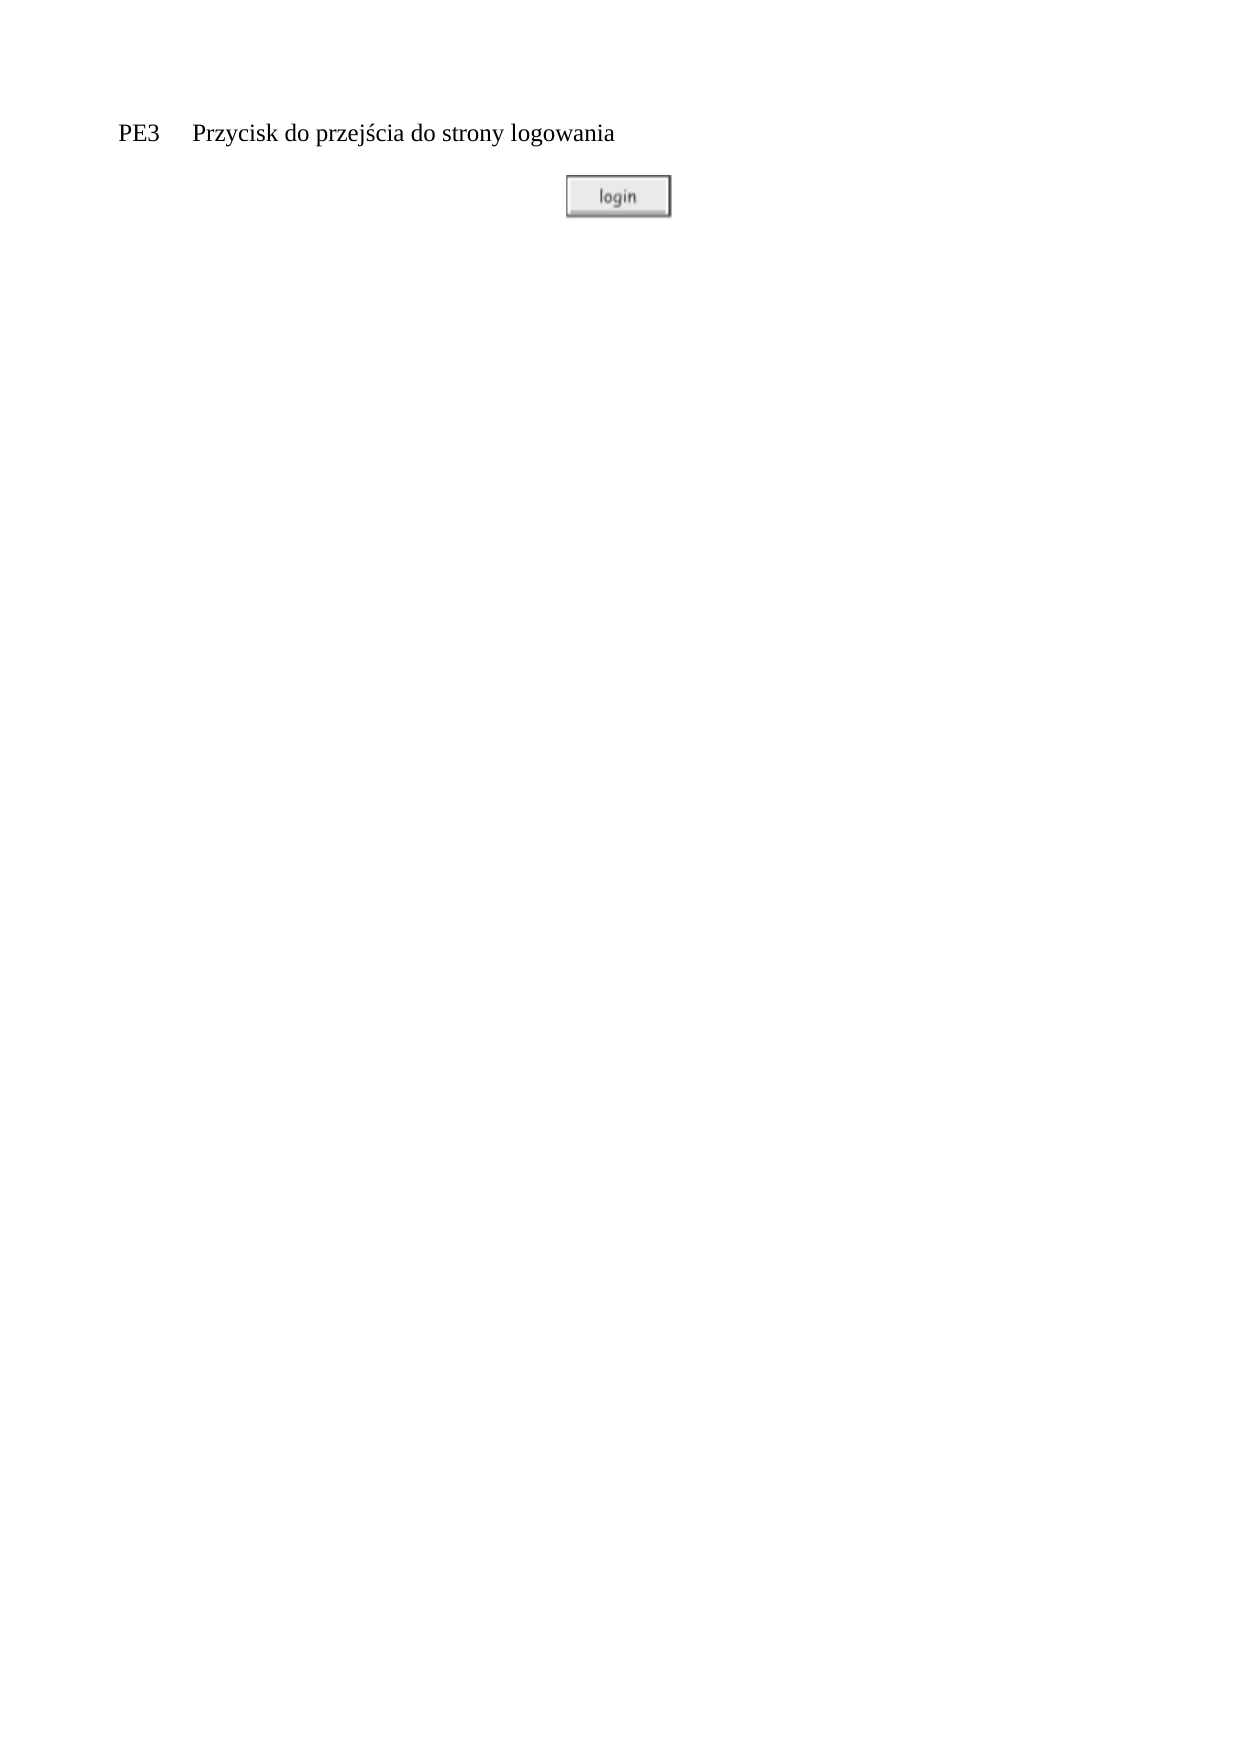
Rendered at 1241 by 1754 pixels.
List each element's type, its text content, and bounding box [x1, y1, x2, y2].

text PE3 Przycisk do przejścia do strony logowania [118, 118, 1122, 147]
picture [566, 175, 674, 224]
